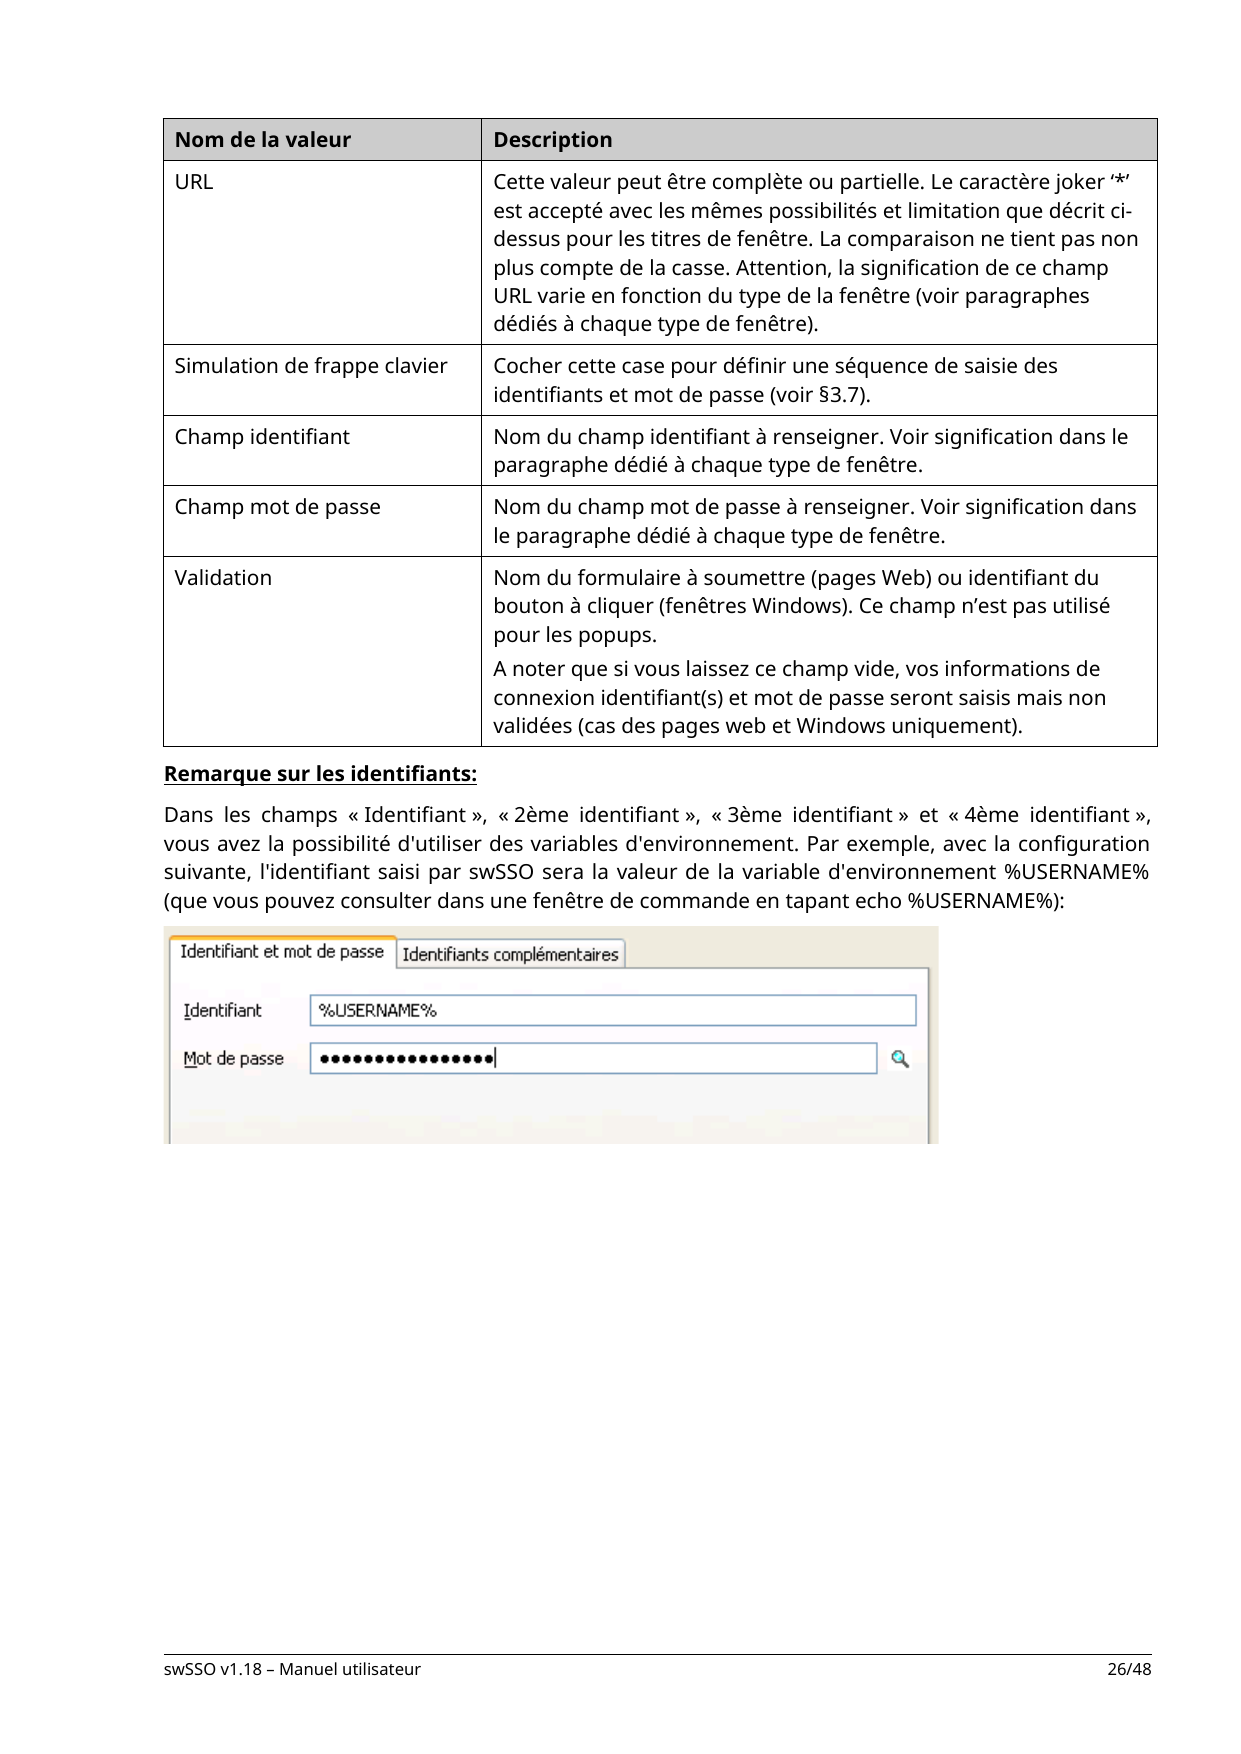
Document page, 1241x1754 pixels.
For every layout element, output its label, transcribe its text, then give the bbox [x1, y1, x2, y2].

table_cell URL [164, 161, 481, 344]
table_cell Champ mot de passe [164, 486, 481, 556]
text Remarque sur les identifiants: [164, 759, 1152, 788]
table_header Description [482, 119, 1157, 160]
table_cell Cette valeur peut être complète ou partielle. Le caractère joker ‘*’ est accepté avec les mêmes possibilités et limitation que décrit ci-dessus pour les titres de fenêtre. La comparaison ne tient pas non plus compte de la casse. Attention, la signification de ce champ URL varie en fonction du type de la fenêtre (voir paragraphes dédiés à chaque type de fenêtre). [482, 161, 1157, 344]
table_cell Nom du formulaire à soumettre (pages Web) ou identifiant du bouton à cliquer (fenêtres Windows). Ce champ n’est pas utilisé pour les popups. A noter que si vous laissez ce champ vide, vos informations de connexion identifiant(s) et mot de passe seront saisis mais non validées (cas des pages web et Windows uniquement). [482, 557, 1157, 746]
text Dans les champs « Identifiant », « 2ème identifiant », « 3ème identifiant » et « 4ème identifiant », vous avez la possibilité d'utiliser des variables d'environnement. Par exemple, avec la configuration suivante, l'identifiant saisi par swSSO sera la valeur de la variable d'environnement %USERNAME% (que vous pouvez consulter dans une fenêtre de commande en tapant echo %USERNAME%): [164, 800, 1152, 914]
table_cell Simulation de frappe clavier [164, 345, 481, 415]
table_cell Validation [164, 557, 481, 746]
table_cell Nom du champ mot de passe à renseigner. Voir signification dans le paragraphe dédié à chaque type de fenêtre. [482, 486, 1157, 556]
table_cell Cocher cette case pour définir une séquence de saisie des identifiants et mot de passe (voir §3.7). [482, 345, 1157, 415]
table_cell Nom du champ identifiant à renseigner. Voir signification dans le paragraphe dédié à chaque type de fenêtre. [482, 416, 1157, 485]
table_cell Champ identifiant [164, 416, 481, 485]
table_header Nom de la valeur [164, 119, 481, 160]
